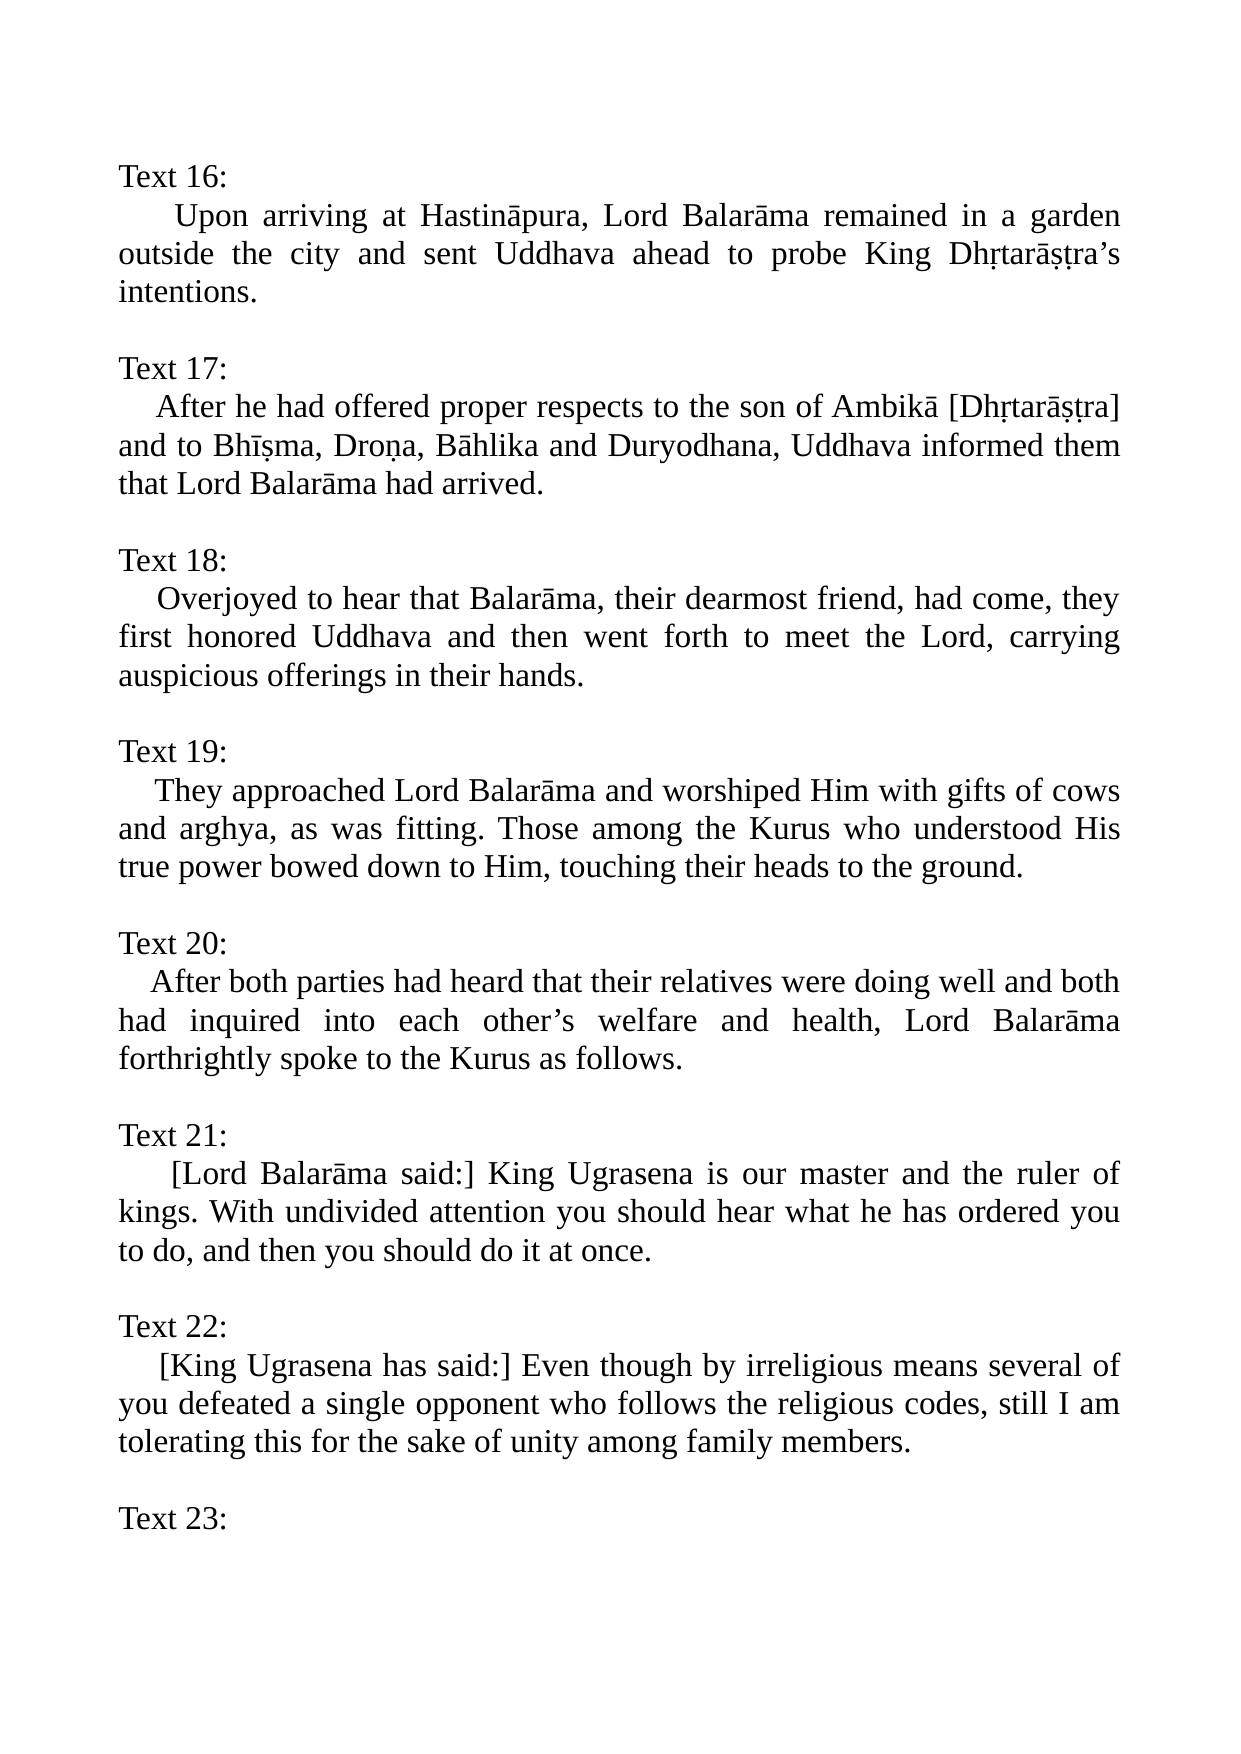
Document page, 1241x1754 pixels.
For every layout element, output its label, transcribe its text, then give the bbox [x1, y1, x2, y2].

text Text 20: [118, 923, 1122, 961]
text Text 18: [118, 540, 1122, 578]
text Upon arriving at Hastināpura, Lord Balarāma remained in a garden outside the city and sent Uddhava ahead to probe King Dhṛtarāṣṭra’s intentions. [118, 195, 1122, 310]
text Text 23: [118, 1498, 1122, 1536]
text Text 16: [118, 156, 1122, 195]
text Overjoyed to hear that Balarāma, their dearmost friend, had come, they first honored Uddhava and then went forth to meet the Lord, carrying auspicious offerings in their hands. [118, 578, 1122, 693]
text Text 19: [118, 731, 1122, 770]
text Text 21: [118, 1115, 1122, 1153]
text [King Ugrasena has said:] Even though by irreligious means several of you defeated a single opponent who follows the religious codes, still I am tolerating this for the sake of unity among family members. [118, 1345, 1122, 1460]
text Text 17: [118, 348, 1122, 386]
text Text 22: [118, 1306, 1122, 1345]
text [Lord Balarāma said:] King Ugrasena is our master and the ruler of kings. With undivided attention you should hear what he has ordered you to do, and then you should do it at once. [118, 1153, 1122, 1268]
text After both parties had heard that their relatives were doing well and both had inquired into each other’s welfare and health, Lord Balarāma forthrightly spoke to the Kurus as follows. [118, 961, 1122, 1076]
text They approached Lord Balarāma and worshiped Him with gifts of cows and arghya, as was fitting. Those among the Kurus who understood His true power bowed down to Him, touching their heads to the ground. [118, 770, 1122, 885]
text After he had offered proper respects to the son of Ambikā [Dhṛtarāṣṭra] and to Bhīṣma, Droṇa, Bāhlika and Duryodhana, Uddhava informed them that Lord Balarāma had arrived. [118, 386, 1122, 501]
